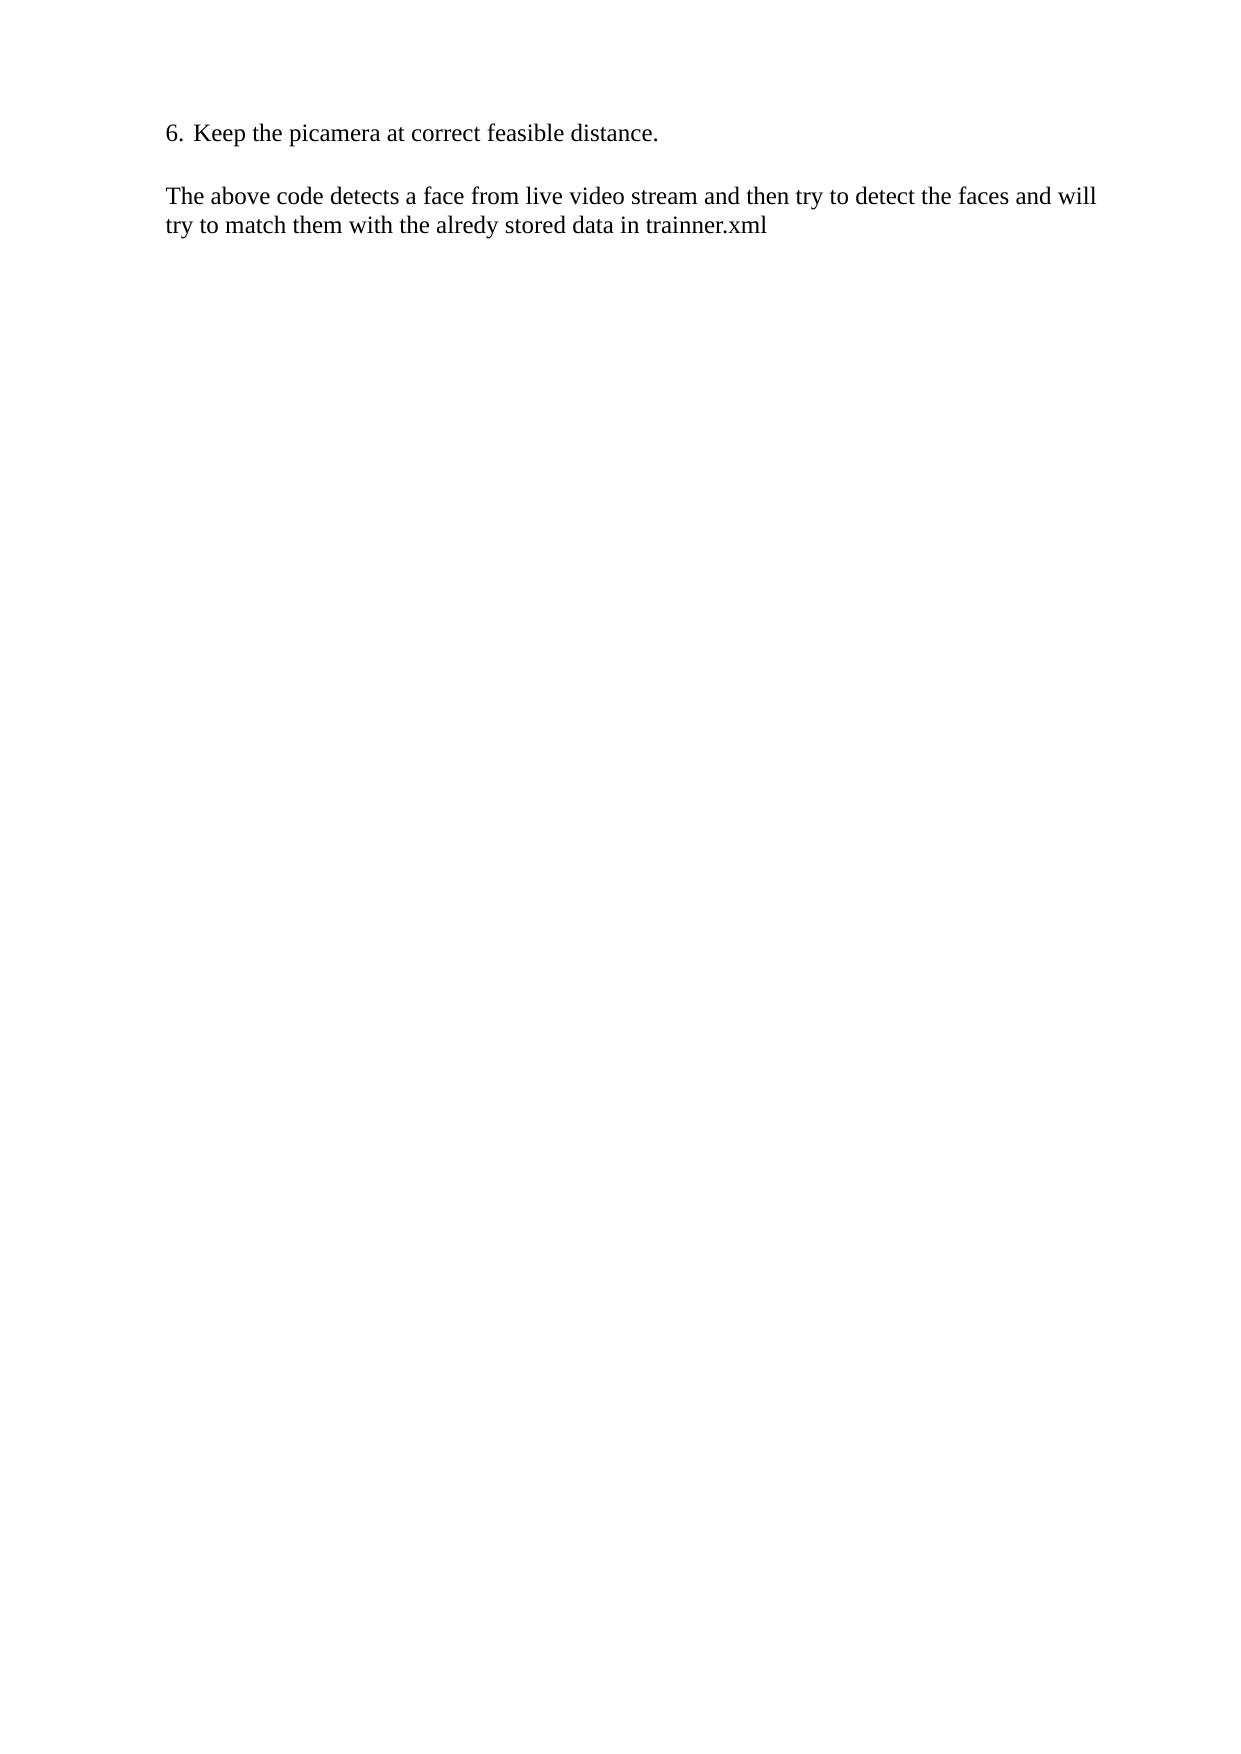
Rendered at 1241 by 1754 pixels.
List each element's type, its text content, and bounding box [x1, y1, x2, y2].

text The above code detects a face from live video stream and then try to detect the faces and will try to match them with the alredy stored data in trainner.xml [165, 181, 1122, 238]
list Keep the picamera at correct feasible distance. [165, 118, 1122, 147]
